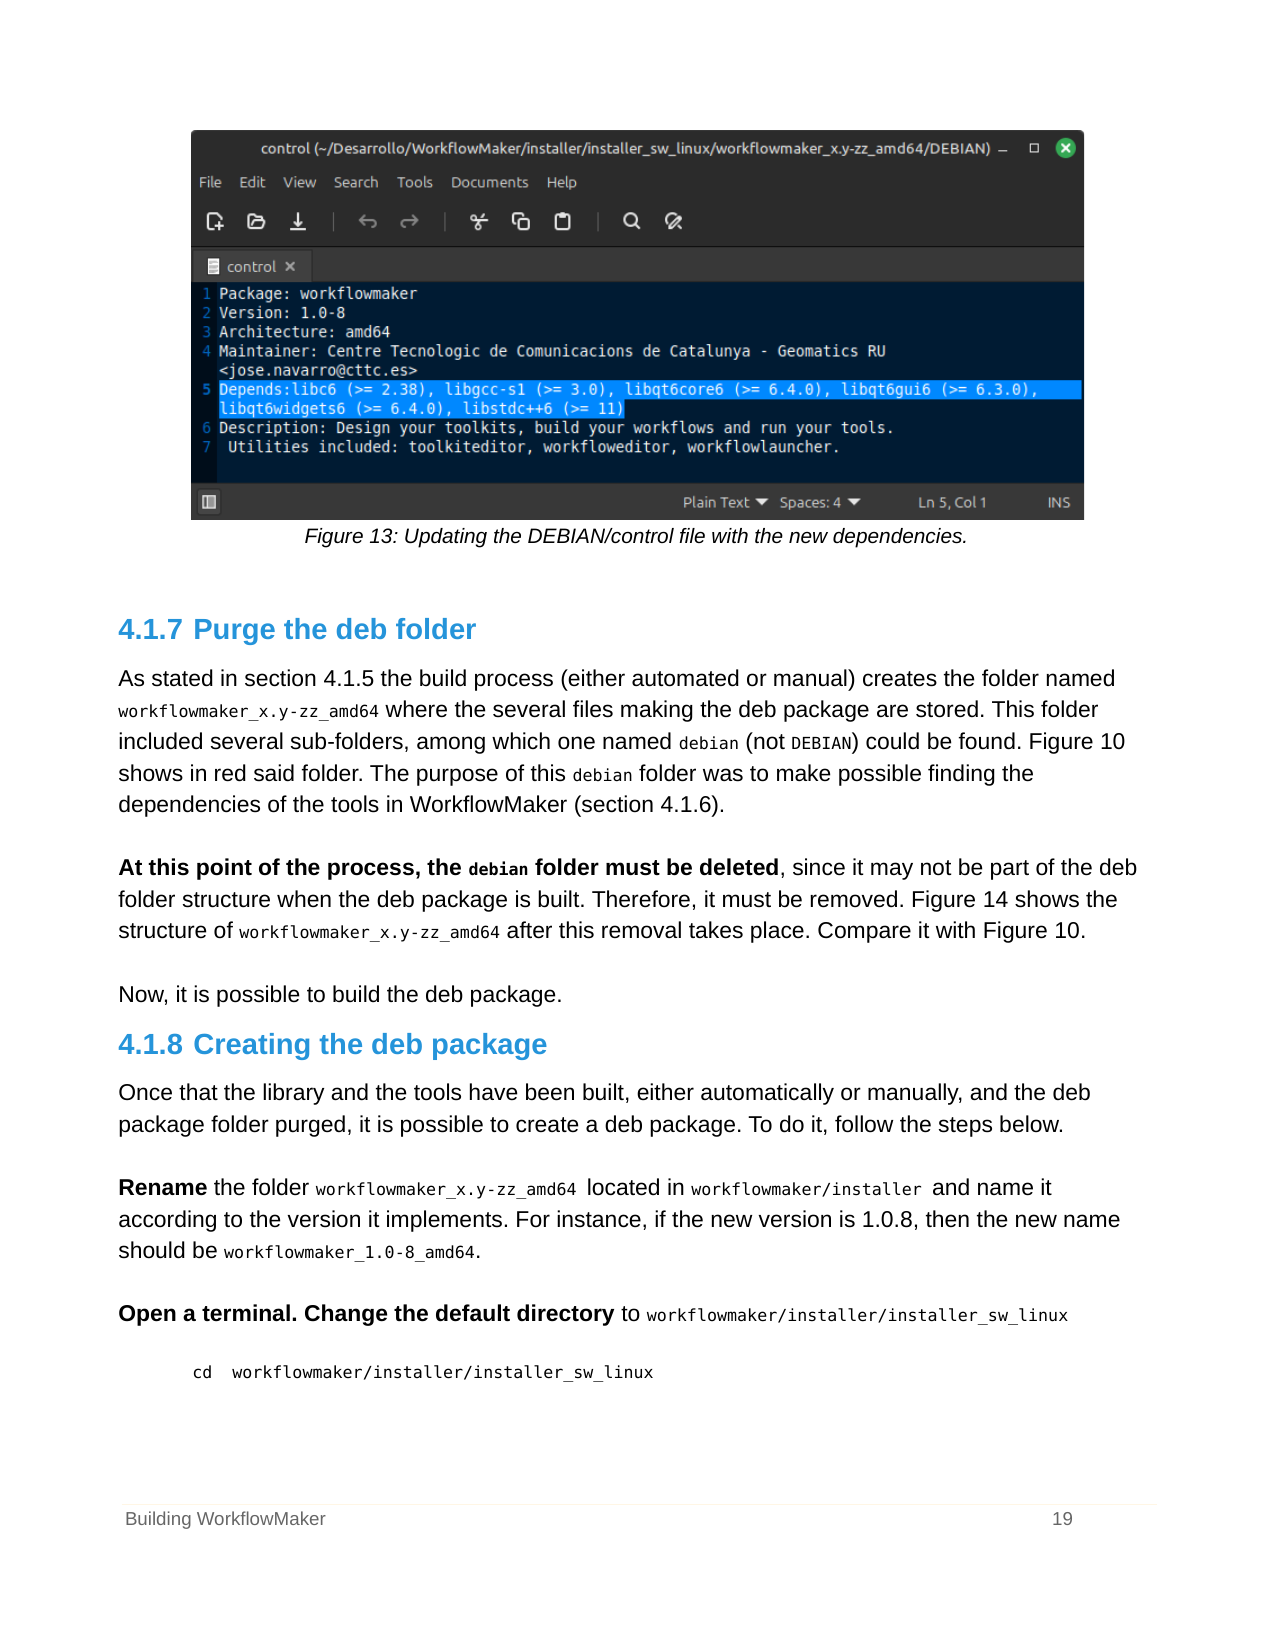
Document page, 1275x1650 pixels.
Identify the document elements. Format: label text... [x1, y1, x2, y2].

picture [191, 130, 1085, 520]
text As stated in section 4.1.5 the build process (either automated or manual) creates the folder named workflowmaker_x.y-zz_amd64 where the several files making the deb package are stored. This folder included several sub-folders, among which one named debian (not DEBIAN) could be found. Figure 10 shows in red said folder. The purpose of this debian folder was to make possible finding the dependencies of the tools in WorkflowMaker (section 4.1.6). [118, 665, 1157, 817]
text Once that the library and the tools have been built, either automatically or manually, and the deb package folder purged, it is possible to create a deb package. To do it, follow the steps below. [118, 1079, 1157, 1137]
text Figure 13: Updating the DEBIAN/control file with the new dependencies. [118, 131, 1157, 548]
text At this point of the process, the debian folder must be deleted, since it may not be part of the deb folder structure when the deb package is built. Therefore, it must be removed. Figure 14 shows the structure of workflowmaker_x.y-zz_amd64 after this removal takes place. Compare it with Figure 10. [118, 854, 1157, 944]
text Rename the folder workflowmaker_x.y-zz_amd64 located in workflowmaker/installer and name it according to the version it implements. For instance, if the new version is 1.0.8, then the new name should be workflowmaker_1.0-8_amd64. [118, 1174, 1157, 1263]
text Now, it is possible to build the deb package. [118, 981, 1157, 1007]
subtitle Purge the deb folder [118, 612, 1157, 646]
text Open a terminal. Change the default directory to workflowmaker/installer/installer_sw_linux [118, 1300, 1157, 1327]
subtitle Creating the deb package [118, 1027, 1157, 1060]
text cd workflowmaker/installer/installer_sw_linux [192, 1363, 1157, 1383]
